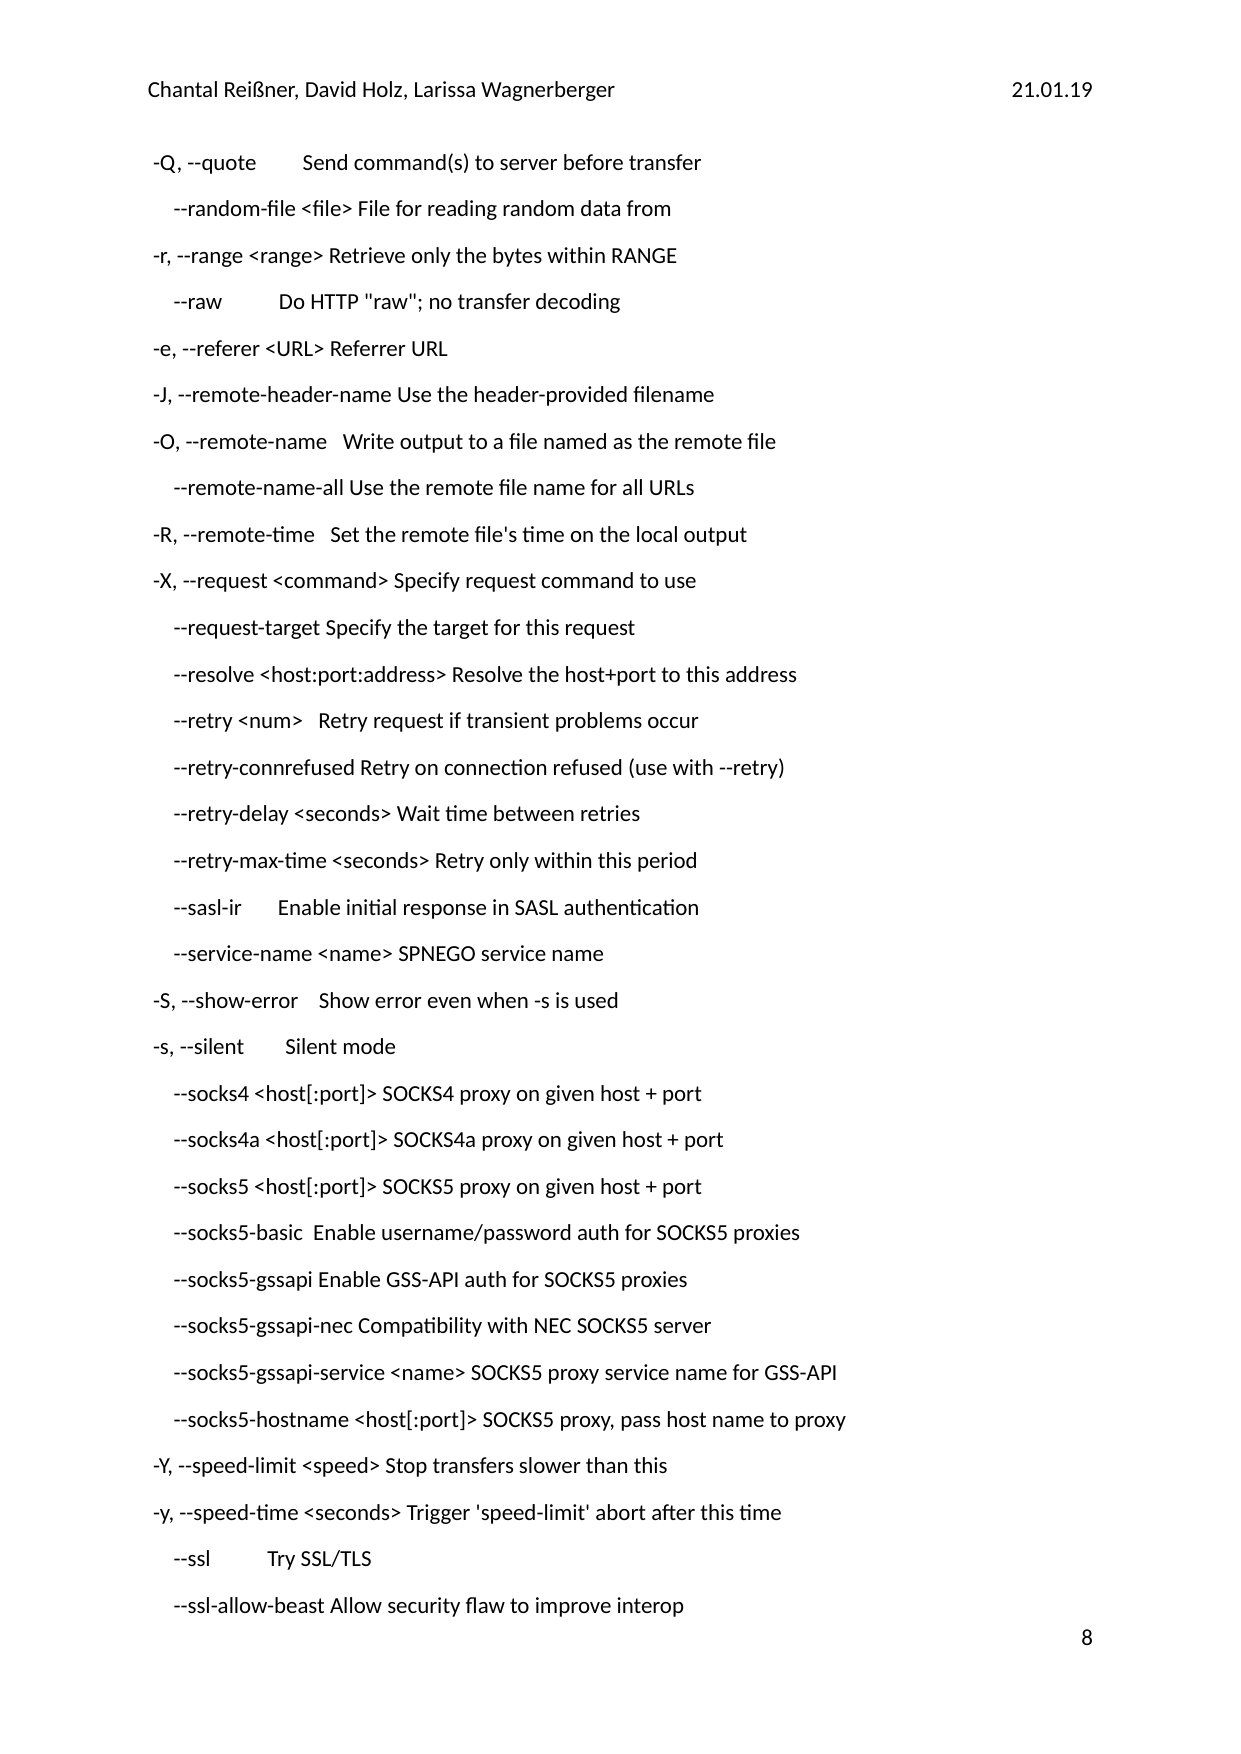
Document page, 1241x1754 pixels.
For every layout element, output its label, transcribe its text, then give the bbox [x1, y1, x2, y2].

text -J, --remote-header-name Use the header-provided filename [148, 380, 1093, 408]
text --socks5 <host[:port]> SOCKS5 proxy on given host + port [148, 1172, 1093, 1200]
text --remote-name-all Use the remote file name for all URLs [148, 473, 1093, 502]
text --sasl-ir Enable initial response in SASL authentication [148, 893, 1093, 921]
text -X, --request <command> Specify request command to use [148, 567, 1093, 595]
text --random-file <file> File for reading random data from [148, 194, 1093, 222]
text --raw Do HTTP "raw"; no transfer decoding [148, 287, 1093, 315]
text --retry-delay <seconds> Wait time between retries [148, 799, 1093, 827]
text --socks5-gssapi-nec Compatibility with NEC SOCKS5 server [148, 1312, 1093, 1340]
text --ssl-allow-beast Allow security flaw to improve interop [148, 1591, 1093, 1619]
text --retry <num> Retry request if transient problems occur [148, 706, 1093, 734]
text -R, --remote-time Set the remote file's time on the local output [148, 520, 1093, 548]
text -s, --silent Silent mode [148, 1032, 1093, 1060]
text -O, --remote-name Write output to a file named as the remote file [148, 427, 1093, 455]
text -Y, --speed-limit <speed> Stop transfers slower than this [148, 1451, 1093, 1479]
text --retry-max-time <seconds> Retry only within this period [148, 846, 1093, 874]
text --socks4 <host[:port]> SOCKS4 proxy on given host + port [148, 1079, 1093, 1107]
text --socks5-gssapi Enable GSS-API auth for SOCKS5 proxies [148, 1265, 1093, 1293]
text --socks5-gssapi-service <name> SOCKS5 proxy service name for GSS-API [148, 1358, 1093, 1386]
text --socks5-basic Enable username/password auth for SOCKS5 proxies [148, 1218, 1093, 1247]
text -e, --referer <URL> Referrer URL [148, 334, 1093, 362]
text --service-name <name> SPNEGO service name [148, 939, 1093, 967]
text -r, --range <range> Retrieve only the bytes within RANGE [148, 241, 1093, 269]
text --socks5-hostname <host[:port]> SOCKS5 proxy, pass host name to proxy [148, 1405, 1093, 1433]
text --retry-connrefused Retry on connection refused (use with --retry) [148, 753, 1093, 781]
text -y, --speed-time <seconds> Trigger 'speed-limit' abort after this time [148, 1498, 1093, 1526]
text --socks4a <host[:port]> SOCKS4a proxy on given host + port [148, 1125, 1093, 1153]
text --request-target Specify the target for this request [148, 613, 1093, 641]
text --resolve <host:port:address> Resolve the host+port to this address [148, 660, 1093, 688]
text -S, --show-error Show error even when -s is used [148, 986, 1093, 1014]
text --ssl Try SSL/TLS [148, 1544, 1093, 1572]
text -Q, --quote Send command(s) to server before transfer [148, 148, 1093, 176]
